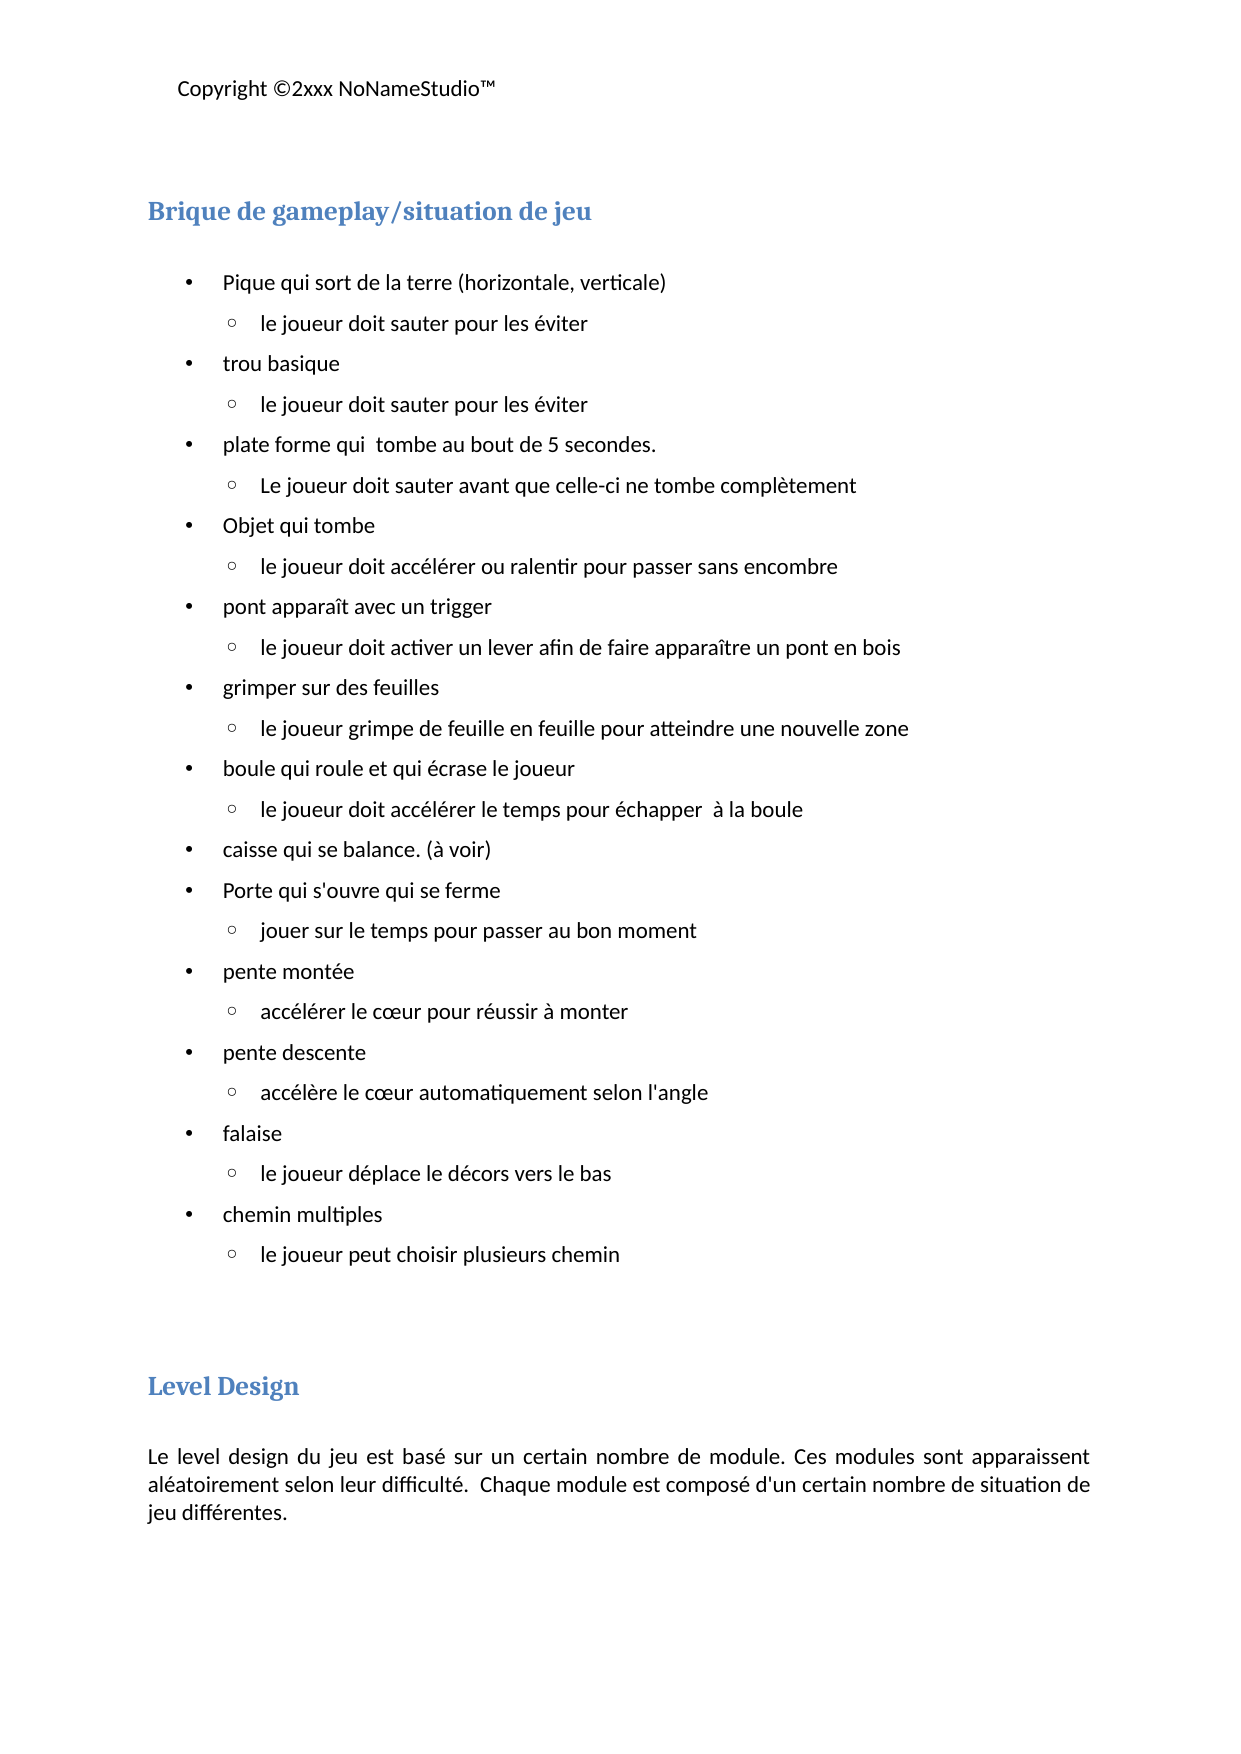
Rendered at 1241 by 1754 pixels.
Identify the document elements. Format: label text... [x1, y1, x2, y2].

list caisse qui se balance. (à voir) [185, 835, 1093, 863]
list jouer sur le temps pour passer au bon moment [223, 916, 1093, 944]
list Pique qui sort de la terre (horizontale, verticale) [185, 268, 1093, 296]
list boule qui roule et qui écrase le joueur [185, 754, 1093, 782]
list pente montée [185, 957, 1093, 985]
list falaise [185, 1119, 1093, 1147]
subtitle Brique de gameplay/situation de jeu [148, 196, 1093, 228]
list Objet qui tombe [185, 511, 1093, 539]
list le joueur doit accélérer le temps pour échapper à la boule [223, 795, 1093, 823]
list Porte qui s'ouvre qui se ferme [185, 876, 1093, 904]
list le joueur peut choisir plusieurs chemin [223, 1241, 1093, 1269]
list plate forme qui tombe au bout de 5 secondes. [185, 430, 1093, 458]
list accélère le cœur automatiquement selon l'angle [223, 1078, 1093, 1107]
list le joueur doit sauter pour les éviter [223, 390, 1093, 418]
list pont apparaît avec un trigger [185, 592, 1093, 620]
list le joueur doit activer un lever afin de faire apparaître un pont en bois [223, 633, 1093, 661]
subtitle Level Design [148, 1371, 1093, 1402]
list pente descente [185, 1038, 1093, 1066]
list le joueur déplace le décors vers le bas [223, 1159, 1093, 1188]
list le joueur doit accélérer ou ralentir pour passer sans encombre [223, 552, 1093, 580]
list accélérer le cœur pour réussir à monter [223, 997, 1093, 1026]
list grimper sur des feuilles [185, 673, 1093, 701]
list trou basique [185, 349, 1093, 377]
list chemin multiples [185, 1200, 1093, 1228]
list Le joueur doit sauter avant que celle-ci ne tombe complètement [223, 471, 1093, 499]
text Le level design du jeu est basé sur un certain nombre de module. Ces modules sont apparaissent aléatoirement selon leur difficulté. Chaque module est composé d'un certain nombre de situation de jeu différentes. [148, 1442, 1093, 1526]
list le joueur doit sauter pour les éviter [223, 309, 1093, 337]
list le joueur grimpe de feuille en feuille pour atteindre une nouvelle zone [223, 714, 1093, 742]
